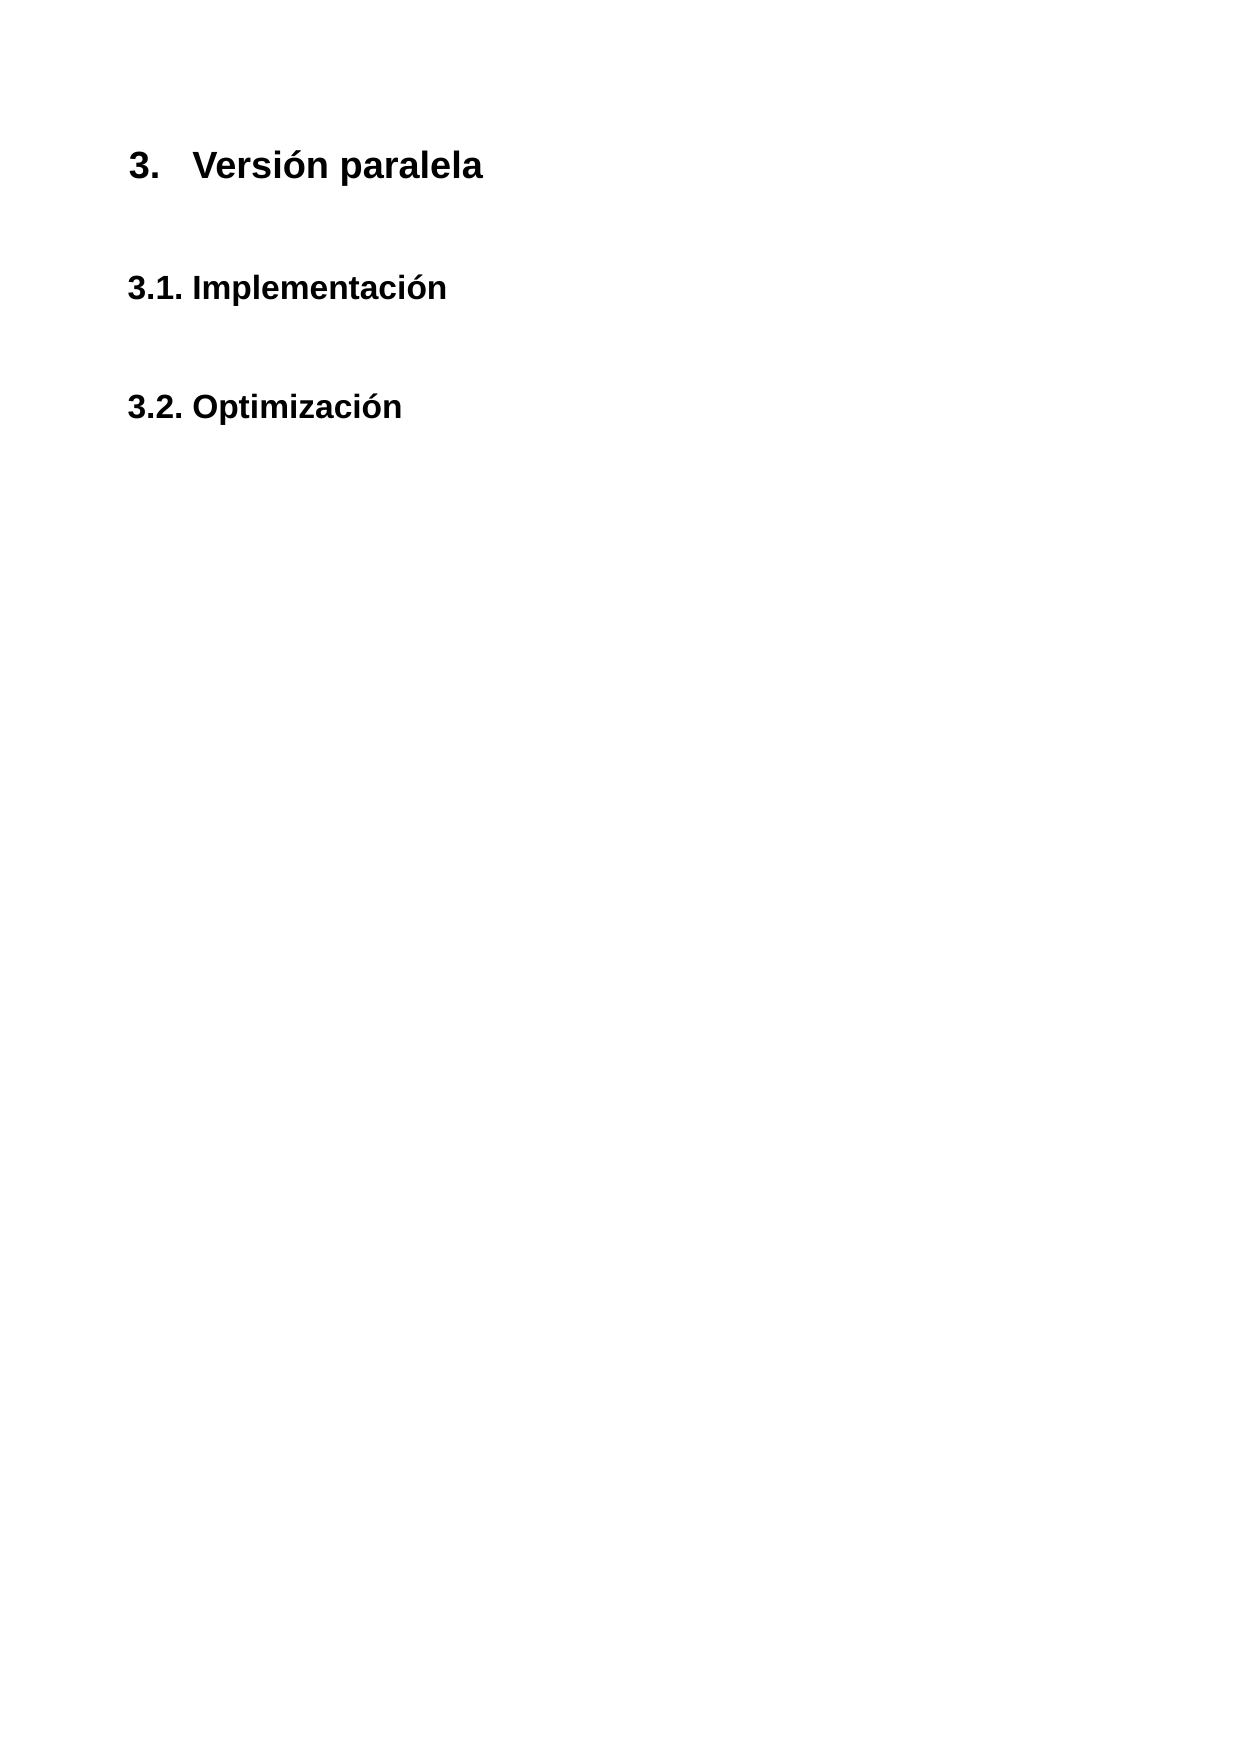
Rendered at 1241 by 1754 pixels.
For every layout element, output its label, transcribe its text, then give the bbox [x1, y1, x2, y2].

subtitle Versión paralela [118, 143, 1122, 187]
subtitle Optimización [118, 387, 1122, 426]
subtitle Implementación [118, 268, 1122, 306]
